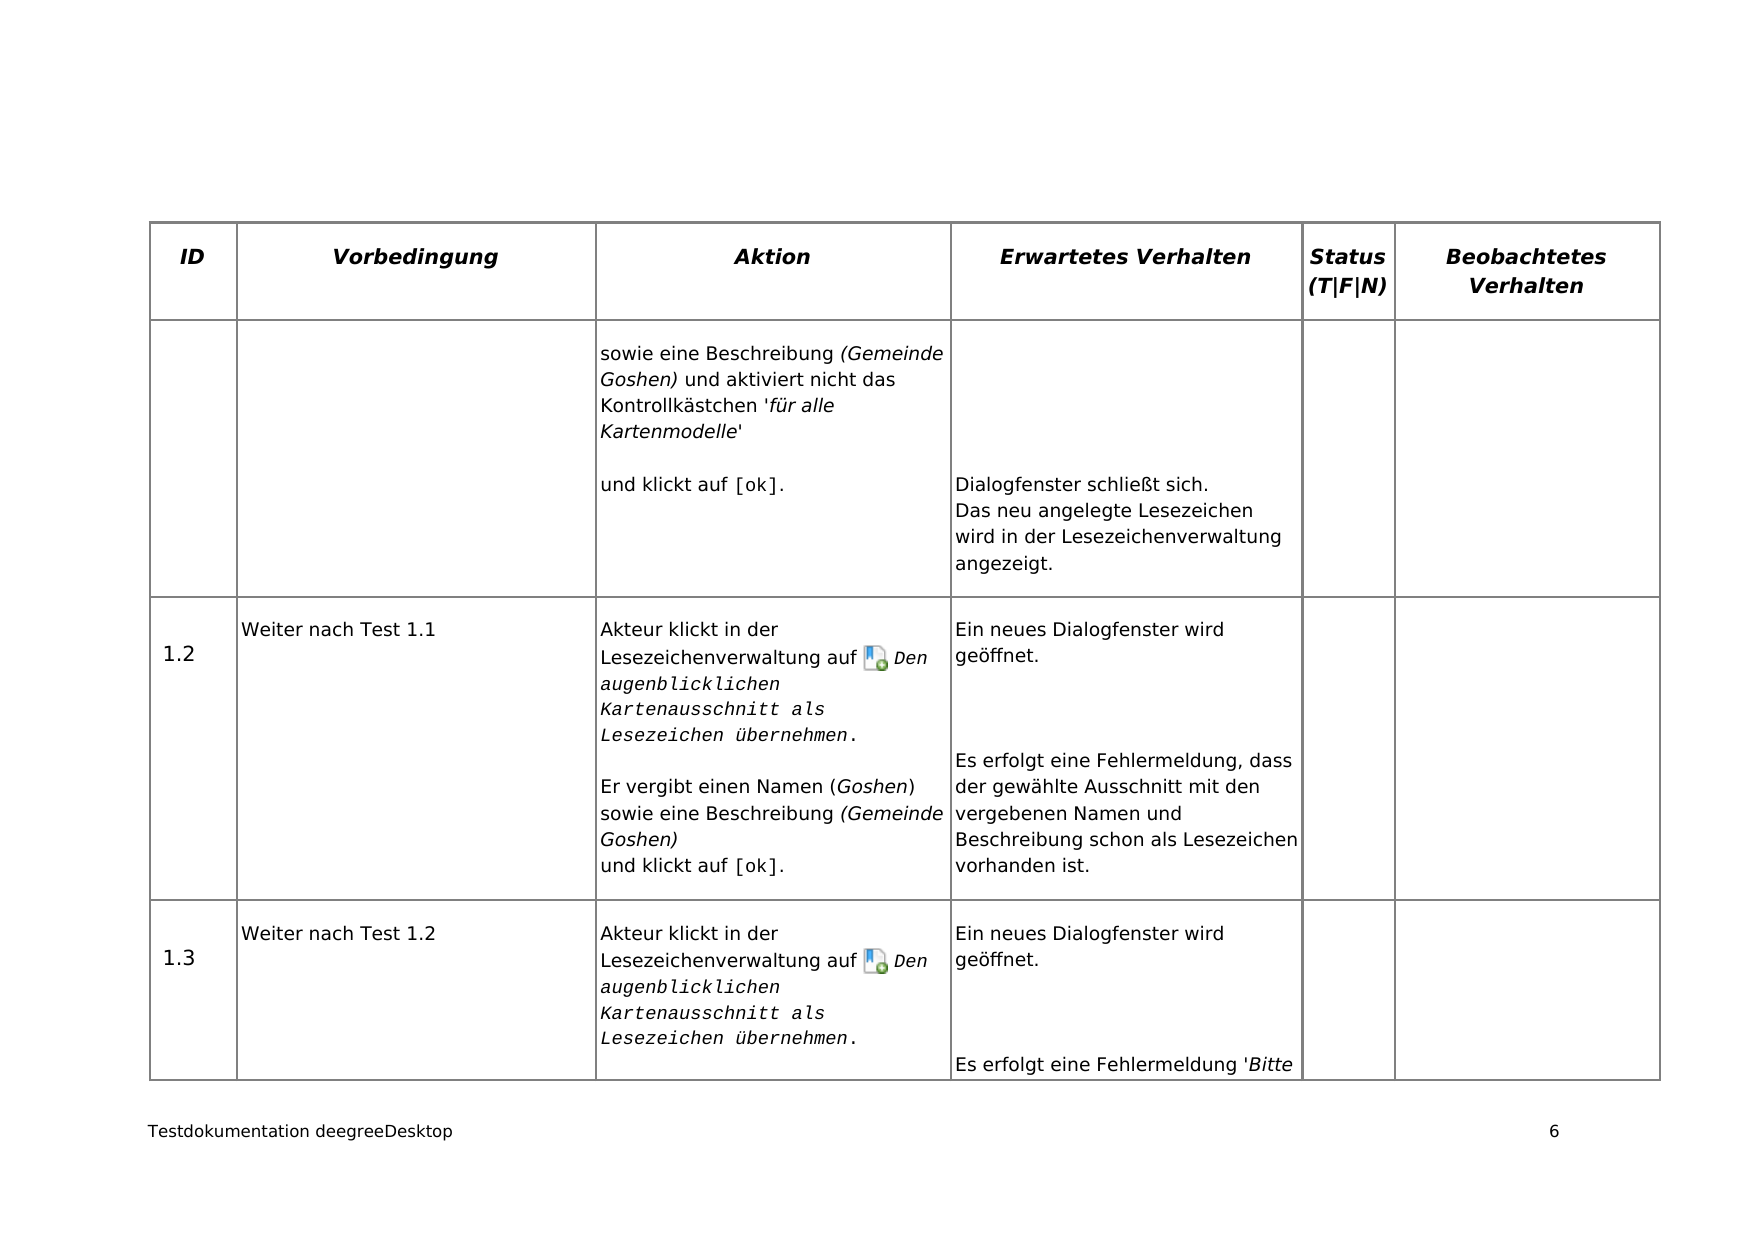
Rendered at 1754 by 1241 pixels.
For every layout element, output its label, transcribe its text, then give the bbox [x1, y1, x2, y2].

table_cell sowie eine Beschreibung (Gemeinde Goshen) und aktiviert nicht das Kontrollkästchen 'für alle Kartenmodelle' und klickt auf [ok]. [597, 321, 950, 596]
table_cell Akteur klickt in der Lesezeichenverwaltung auf Den augenblicklichen Kartenausschnitt als Lesezeichen übernehmen. [597, 901, 950, 1079]
table_cell [1304, 901, 1394, 1079]
table_cell Dialogfenster schließt sich. Das neu angelegte Lesezeichen wird in der Lesezeichenverwaltung angezeigt. [952, 321, 1301, 596]
table_cell [151, 598, 236, 899]
picture [862, 948, 888, 974]
table_cell Weiter nach Test 1.1 [238, 598, 595, 899]
table_cell [1396, 901, 1659, 1079]
table_cell [151, 321, 236, 596]
table_header Vorbedingung [238, 224, 595, 319]
picture [862, 645, 888, 671]
table_cell Ein neues Dialogfenster wird geöffnet. Es erfolgt eine Fehlermeldung, dass der gewählte Ausschnitt mit den vergebenen Namen und Beschreibung schon als Lesezeichen vorhanden ist. [952, 598, 1301, 899]
table_cell [1396, 321, 1659, 596]
table_cell Akteur klickt in der Lesezeichenverwaltung auf Den augenblicklichen Kartenausschnitt als Lesezeichen übernehmen. Er vergibt einen Namen (Goshen) sowie eine Beschreibung (Gemeinde Goshen) und klickt auf [ok]. [597, 598, 950, 899]
table_header Erwartetes Verhalten [952, 224, 1301, 319]
table_header Aktion [597, 224, 950, 319]
table_cell Ein neues Dialogfenster wird geöffnet. Es erfolgt eine Fehlermeldung 'Bitte [952, 901, 1301, 1079]
table_cell [1396, 598, 1659, 899]
table_cell [238, 321, 595, 596]
table_header ID [151, 224, 236, 319]
table_cell [151, 901, 236, 1079]
table_cell Weiter nach Test 1.2 [238, 901, 595, 1079]
table_header Beobachtetes Verhalten [1396, 224, 1659, 319]
table_header Status (T|F|N) [1304, 224, 1394, 319]
table_cell [1304, 598, 1394, 899]
table_cell [1304, 321, 1394, 596]
